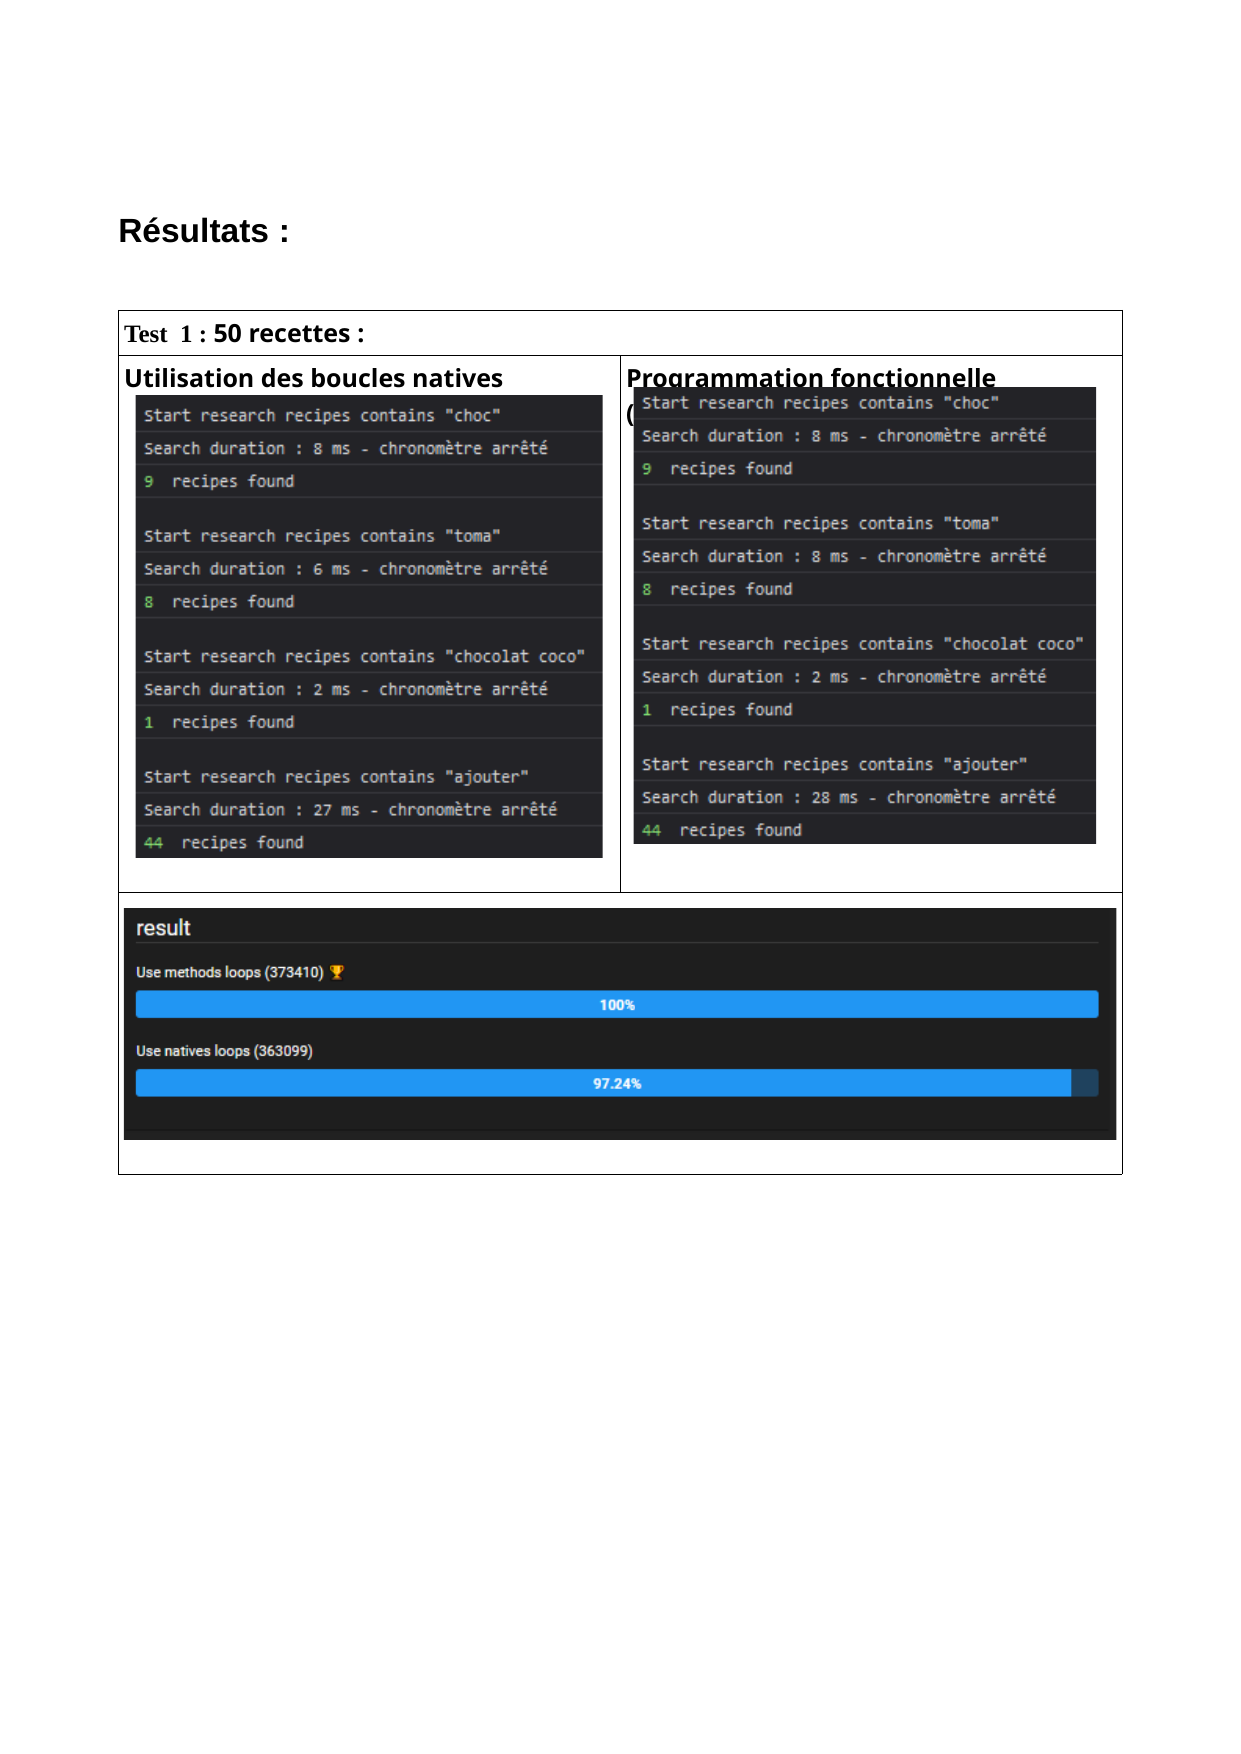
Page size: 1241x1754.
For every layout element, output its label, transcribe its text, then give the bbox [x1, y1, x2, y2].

subtitle Résultats : [118, 211, 1122, 249]
picture [135, 395, 603, 858]
table_cell Utilisation des boucles natives [119, 356, 620, 892]
table_cell [119, 893, 1122, 1174]
table_header Test 1 : 50 recettes : [119, 311, 1122, 355]
table_cell Programmation fonctionnelle (méthodes) [621, 356, 1122, 892]
picture [123, 908, 1117, 1140]
picture [633, 387, 1097, 844]
